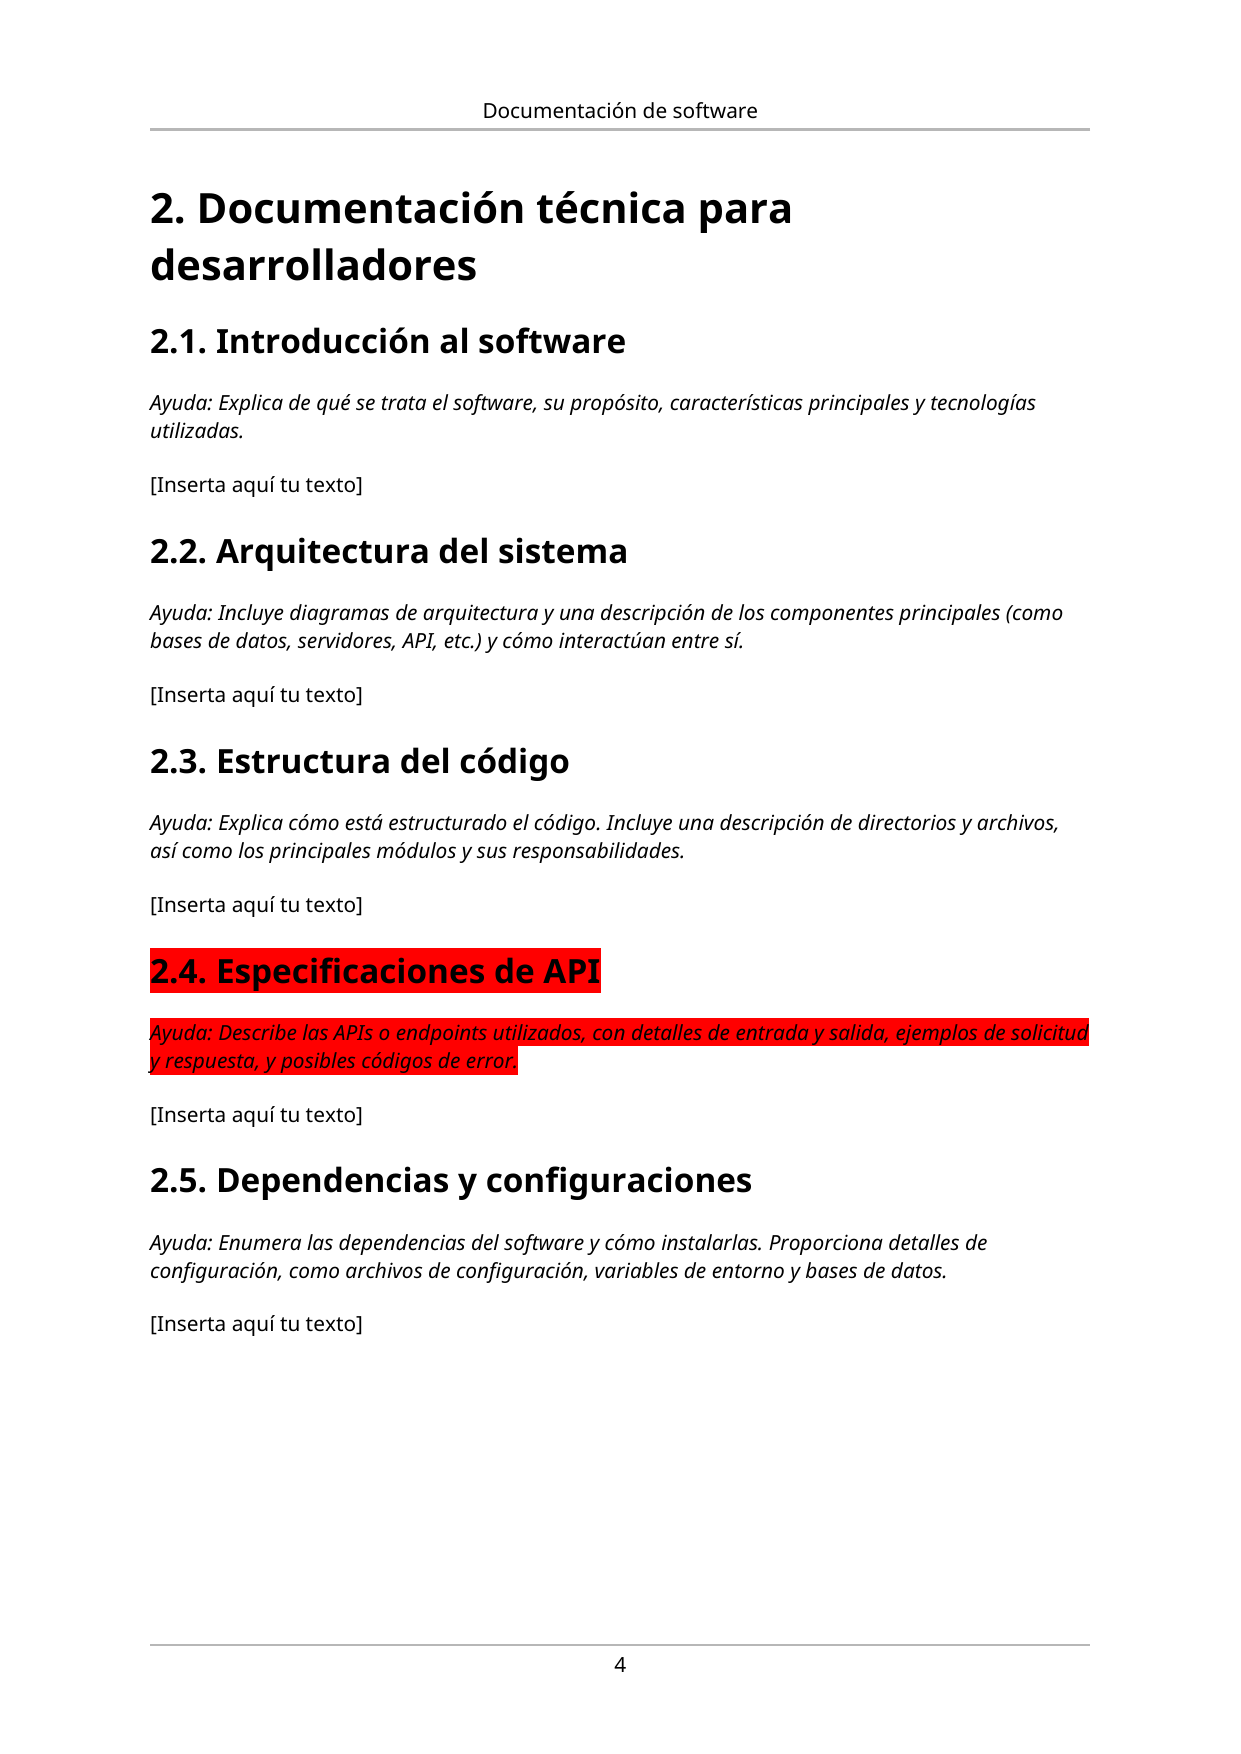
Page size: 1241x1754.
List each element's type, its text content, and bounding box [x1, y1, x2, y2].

subtitle 2.5. Dependencias y configuraciones [150, 1157, 1090, 1203]
text [Inserta aquí tu texto] [150, 1100, 1090, 1128]
subtitle 2.2. Arquitectura del sistema [150, 528, 1090, 573]
text [Inserta aquí tu texto] [150, 1309, 1090, 1338]
text Ayuda: Explica cómo está estructurado el código. Incluye una descripción de directorios y archivos, así como los principales módulos y sus responsabilidades. [150, 808, 1090, 865]
text [Inserta aquí tu texto] [150, 470, 1090, 498]
subtitle 2.4. Especificaciones de API [150, 947, 1090, 993]
subtitle 2.3. Estructura del código [150, 737, 1090, 783]
text [Inserta aquí tu texto] [150, 680, 1090, 708]
subtitle 2. Documentación técnica para desarrolladores [150, 179, 1090, 293]
subtitle 2.1. Introducción al software [150, 318, 1090, 363]
text Ayuda: Enumera las dependencias del software y cómo instalarlas. Proporciona detalles de configuración, como archivos de configuración, variables de entorno y bases de datos. [150, 1228, 1090, 1284]
text Ayuda: Incluye diagramas de arquitectura y una descripción de los componentes principales (como bases de datos, servidores, API, etc.) y cómo interactúan entre sí. [150, 598, 1090, 655]
text [Inserta aquí tu texto] [150, 890, 1090, 918]
text Ayuda: Describe las APIs o endpoints utilizados, con detalles de entrada y salida, ejemplos de solicitud y respuesta, y posibles códigos de error. [150, 1018, 1090, 1075]
text Ayuda: Explica de qué se trata el software, su propósito, características principales y tecnologías utilizadas. [150, 388, 1090, 445]
